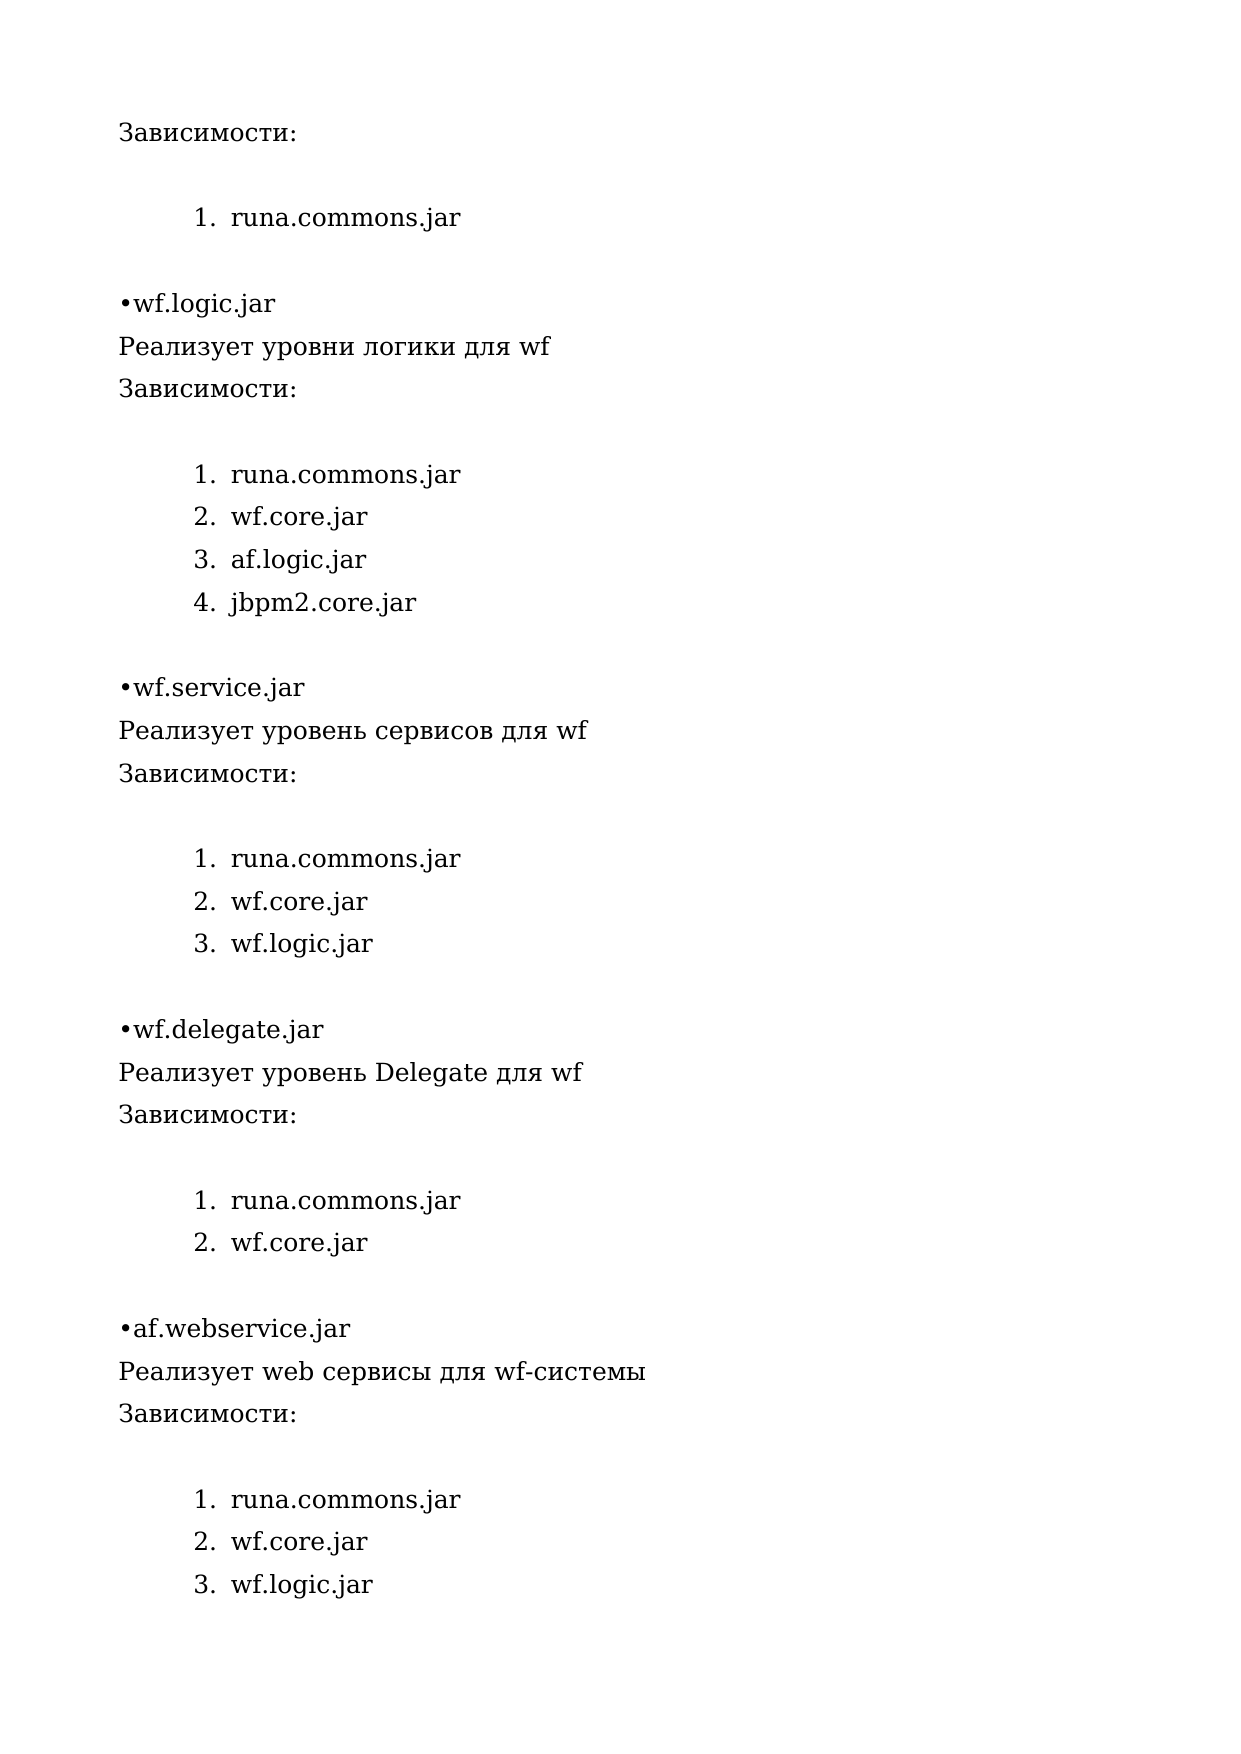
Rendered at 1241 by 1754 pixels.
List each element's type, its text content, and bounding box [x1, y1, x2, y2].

text Реализует уровень Delegate для wf [118, 1058, 1122, 1087]
list wf.delegate.jar [118, 1015, 1122, 1044]
list runa.commons.jar [193, 1186, 1122, 1215]
list af.webservice.jar [118, 1314, 1122, 1343]
list wf.core.jar [193, 502, 1122, 532]
text Зависимости: [118, 1100, 1122, 1129]
list wf.logic.jar [193, 929, 1122, 959]
list runa.commons.jar [193, 1485, 1122, 1514]
list runa.commons.jar [193, 844, 1122, 873]
text Зависимости: [118, 1399, 1122, 1428]
list runa.commons.jar [193, 203, 1122, 233]
list wf.core.jar [193, 887, 1122, 916]
text Реализует web сервисы для wf-системы [118, 1357, 1122, 1386]
list runa.commons.jar [193, 460, 1122, 489]
list af.logic.jar [193, 545, 1122, 574]
list wf.service.jar [118, 673, 1122, 702]
list jbpm2.core.jar [193, 588, 1122, 617]
list wf.logic.jar [193, 1570, 1122, 1599]
list wf.core.jar [193, 1527, 1122, 1557]
text Реализует уровни логики для wf [118, 332, 1122, 361]
text Зависимости: [118, 374, 1122, 403]
text Зависимости: [118, 759, 1122, 788]
text Реализует уровень сервисов для wf [118, 716, 1122, 745]
text Зависимости: [118, 118, 1122, 147]
list wf.core.jar [193, 1228, 1122, 1258]
list wf.logic.jar [118, 289, 1122, 318]
